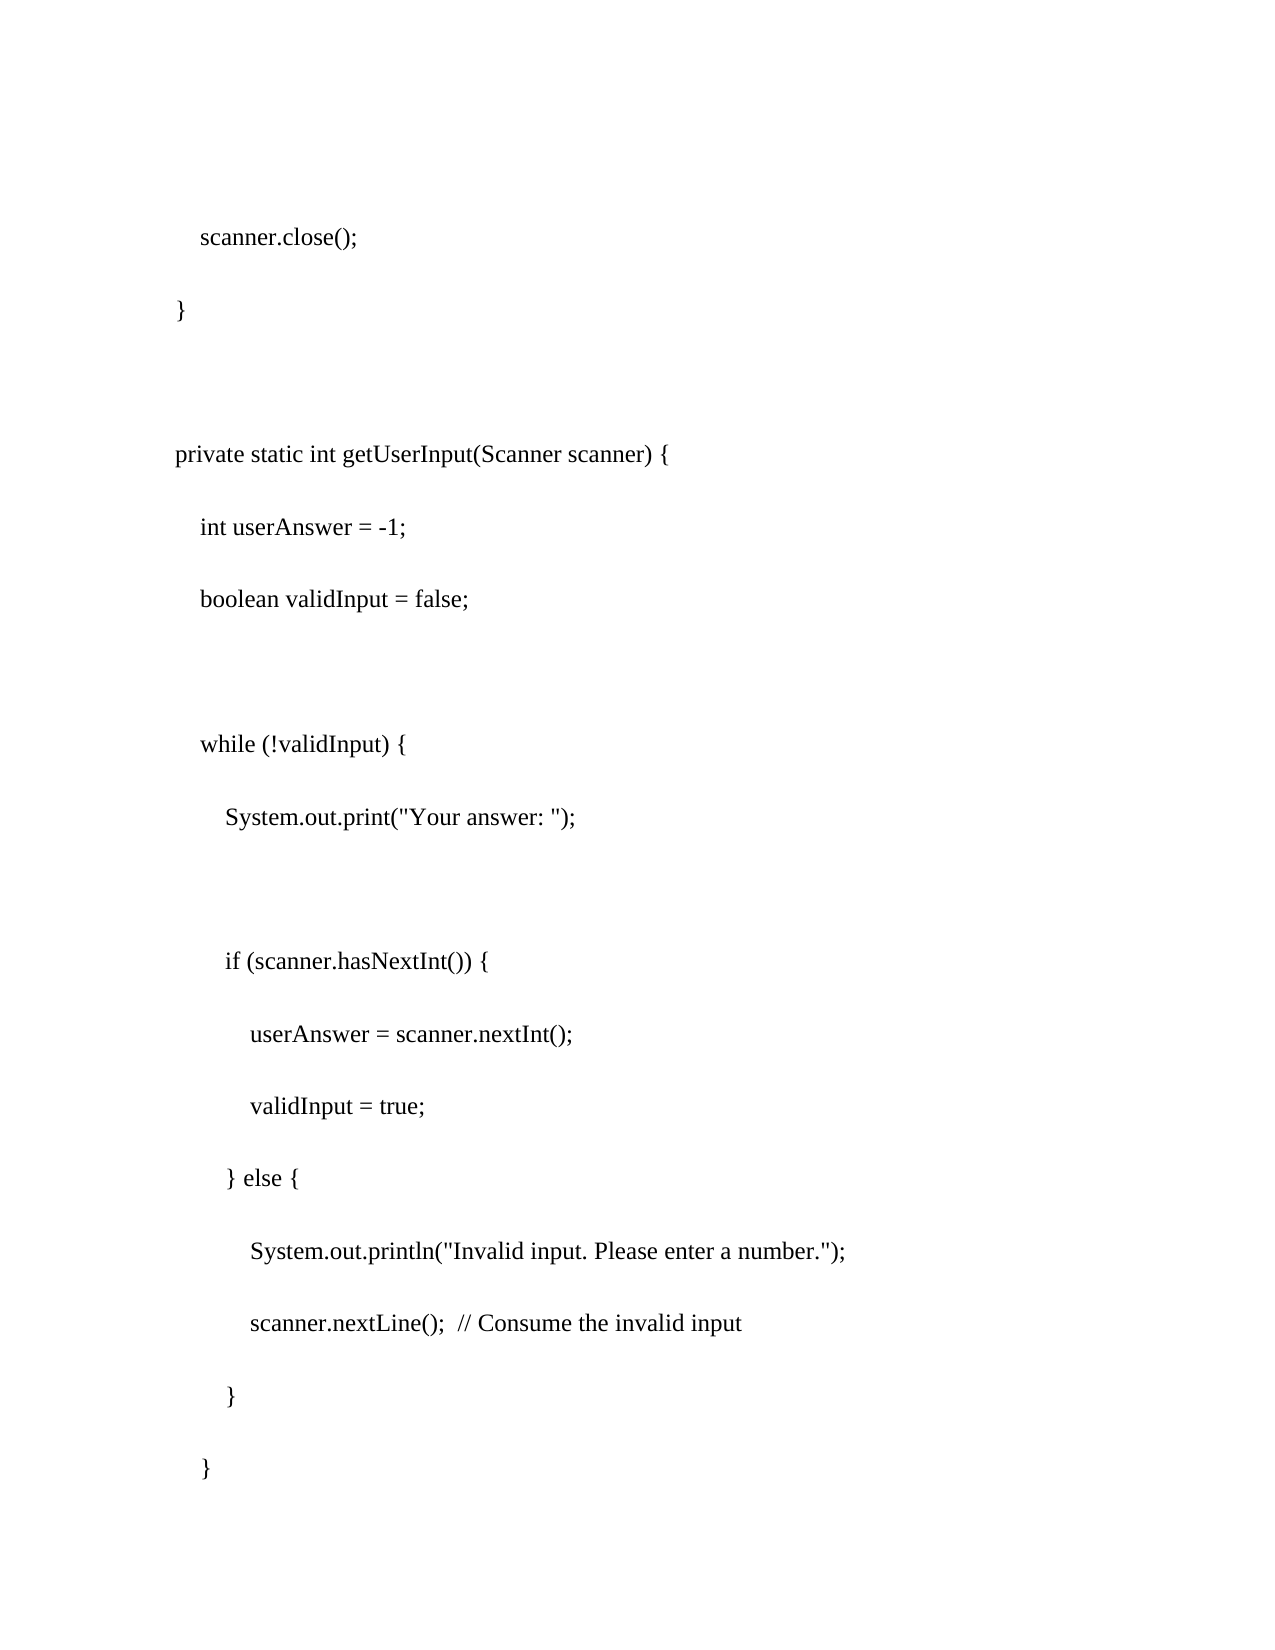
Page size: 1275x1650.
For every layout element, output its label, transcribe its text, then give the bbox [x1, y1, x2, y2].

text private static int getUserInput(Scanner scanner) { [150, 439, 1125, 468]
text userAnswer = scanner.nextInt(); [150, 1019, 1125, 1047]
text scanner.close(); [150, 222, 1125, 251]
text } else { [150, 1163, 1125, 1192]
text scanner.nextLine(); // Consume the invalid input [150, 1308, 1125, 1337]
text validInput = true; [150, 1091, 1125, 1120]
text while (!validInput) { [150, 729, 1125, 758]
text boolean validInput = false; [150, 584, 1125, 613]
text if (scanner.hasNextInt()) { [150, 946, 1125, 975]
text } [150, 1381, 1125, 1409]
text } [150, 1453, 1125, 1482]
text System.out.println("Invalid input. Please enter a number."); [150, 1236, 1125, 1265]
text } [150, 295, 1125, 323]
text System.out.print("Your answer: "); [150, 802, 1125, 830]
text int userAnswer = -1; [150, 512, 1125, 541]
